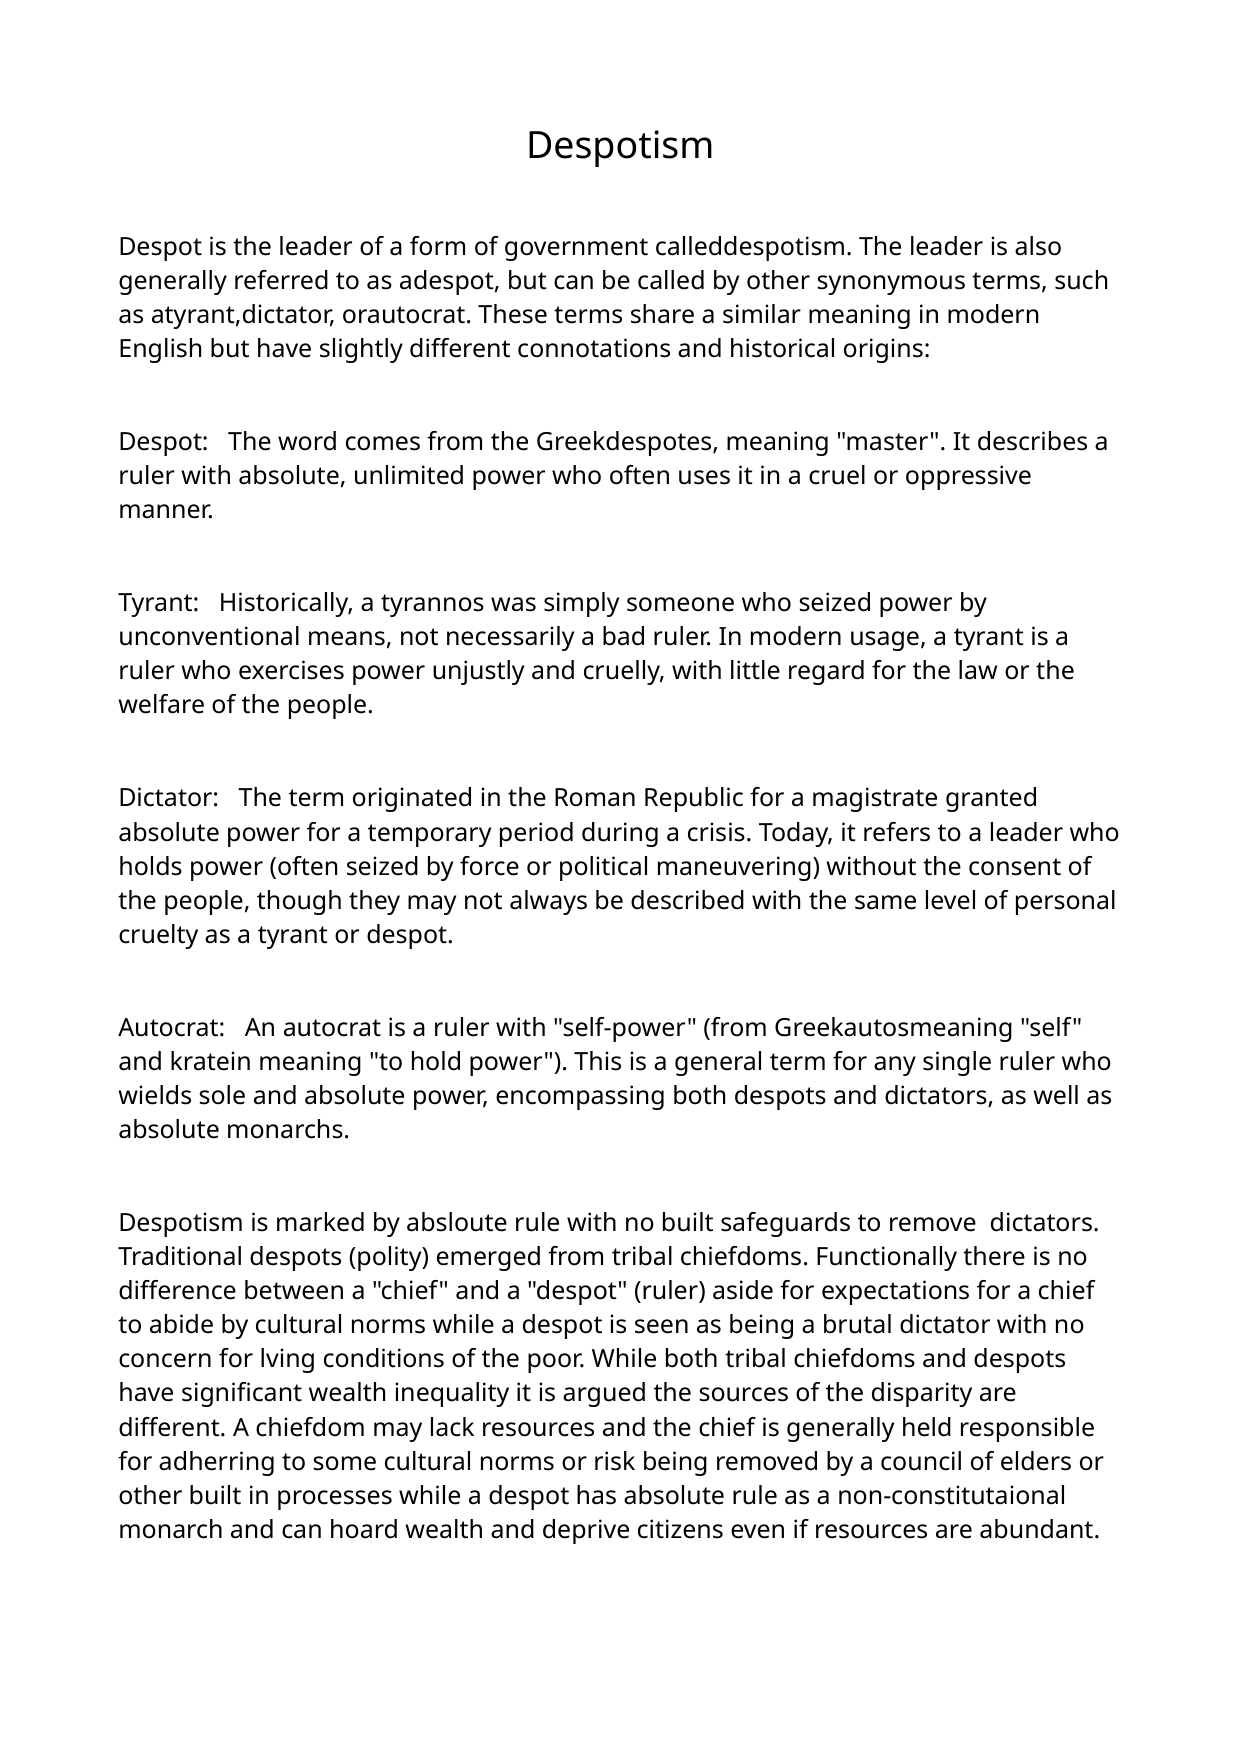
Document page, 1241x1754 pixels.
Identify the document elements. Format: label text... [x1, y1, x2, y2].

text Dictator: The term originated in the Roman Republic for a magistrate granted absolute power for a temporary period during a crisis. Today, it refers to a leader who holds power (often seized by force or political maneuvering) without the consent of the people, though they may not always be described with the same level of personal cruelty as a tyrant or despot. [118, 780, 1122, 950]
text Autocrat: An autocrat is a ruler with "self-power" (from Greekautosmeaning "self" and kratein meaning "to hold power"). This is a general term for any single ruler who wields sole and absolute power, encompassing both despots and dictators, as well as absolute monarchs. [118, 1009, 1122, 1146]
text Despotism [118, 118, 1122, 169]
text Despot: The word comes from the Greekdespotes, meaning "master". It describes a ruler with absolute, unlimited power who often uses it in a cruel or oppressive manner. [118, 423, 1122, 526]
text Tyrant: Historically, a tyrannos was simply someone who seized power by unconventional means, not necessarily a bad ruler. In modern usage, a tyrant is a ruler who exercises power unjustly and cruelly, with little regard for the law or the welfare of the people. [118, 585, 1122, 721]
text Despot is the leader of a form of government calleddespotism. The leader is also generally referred to as adespot, but can be called by other synonymous terms, such as atyrant,dictator, orautocrat. These terms share a similar meaning in modern English but have slightly different connotations and historical origins: [118, 228, 1122, 364]
text Despotism is marked by absloute rule with no built safeguards to remove dictators. Traditional despots (polity) emerged from tribal chiefdoms. Functionally there is no difference between a "chief" and a "despot" (ruler) aside for expectations for a chief to abide by cultural norms while a despot is seen as being a brutal dictator with no concern for lving conditions of the poor. While both tribal chiefdoms and despots have significant wealth inequality it is argued the sources of the disparity are different. A chiefdom may lack resources and the chief is generally held responsible for adherring to some cultural norms or risk being removed by a council of elders or other built in processes while a despot has absolute rule as a non-constitutaional monarch and can hoard wealth and deprive citizens even if resources are abundant. [118, 1205, 1122, 1545]
